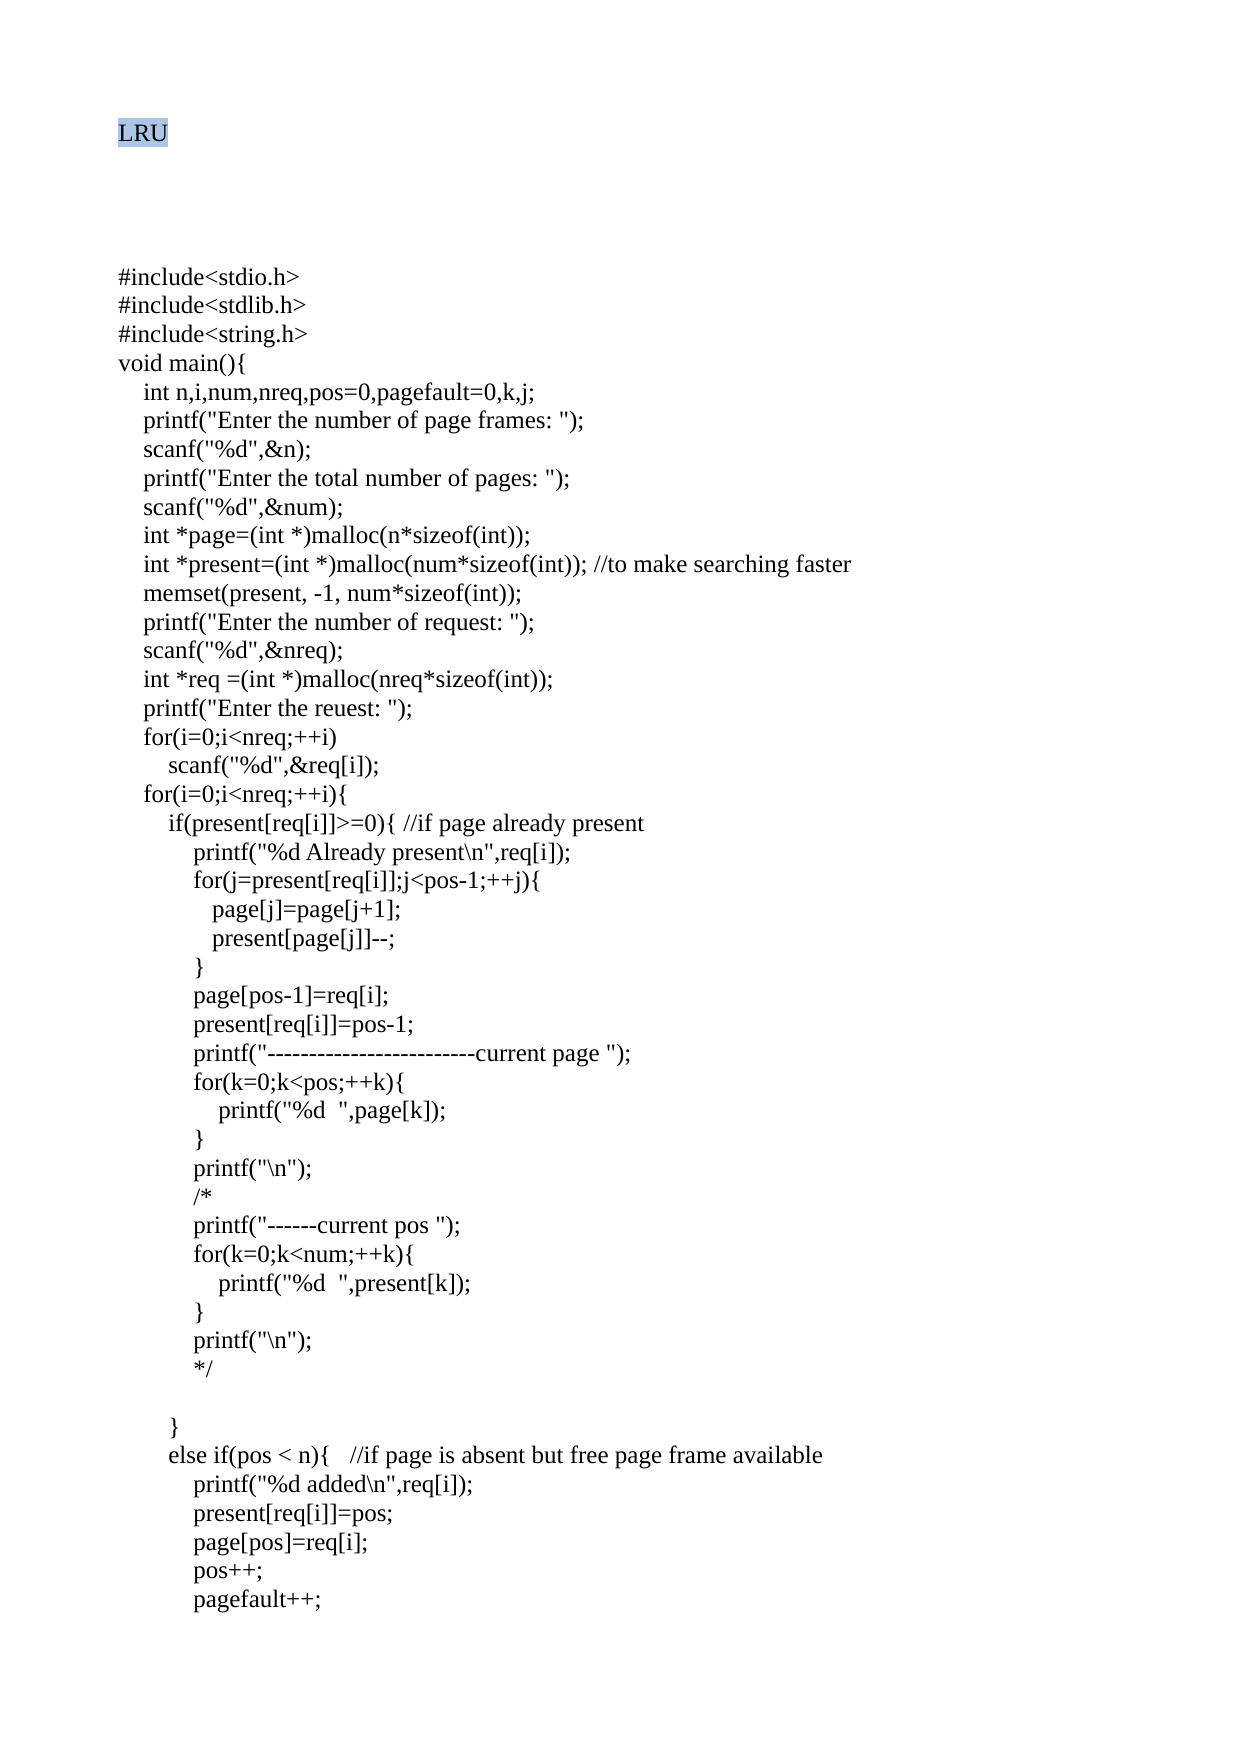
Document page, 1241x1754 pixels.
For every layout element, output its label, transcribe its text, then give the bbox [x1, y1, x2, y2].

text for(k=0;k<pos;++k){ [118, 1067, 1122, 1096]
text present[req[i]]=pos-1; [118, 1009, 1122, 1038]
text scanf("%d",&num); [118, 492, 1122, 521]
text */ [118, 1354, 1122, 1383]
text #include<stdio.h> [118, 262, 1122, 291]
text } [118, 952, 1122, 981]
text int n,i,num,nreq,pos=0,pagefault=0,k,j; [118, 377, 1122, 406]
text printf("------current pos "); [118, 1211, 1122, 1239]
text int *req =(int *)malloc(nreq*sizeof(int)); [118, 664, 1122, 693]
text } [118, 1297, 1122, 1326]
text for(k=0;k<num;++k){ [118, 1239, 1122, 1268]
text printf("Enter the total number of pages: "); [118, 463, 1122, 492]
text for(i=0;i<nreq;++i){ [118, 779, 1122, 808]
text LRU [118, 118, 1122, 147]
text printf("-------------------------current page "); [118, 1038, 1122, 1067]
text present[page[j]]--; [118, 923, 1122, 952]
text printf("%d added\n",req[i]); [118, 1469, 1122, 1498]
text } [118, 1124, 1122, 1153]
text printf("%d Already present\n",req[i]); [118, 837, 1122, 866]
text pos++; [118, 1556, 1122, 1584]
text printf("\n"); [118, 1326, 1122, 1354]
text page[j]=page[j+1]; [118, 894, 1122, 923]
text int *present=(int *)malloc(num*sizeof(int)); //to make searching faster [118, 549, 1122, 578]
text void main(){ [118, 348, 1122, 377]
text int *page=(int *)malloc(n*sizeof(int)); [118, 521, 1122, 549]
text scanf("%d",&n); [118, 434, 1122, 463]
text } [118, 1412, 1122, 1441]
text #include<string.h> [118, 319, 1122, 348]
text printf("\n"); [118, 1153, 1122, 1182]
text printf("Enter the reuest: "); [118, 693, 1122, 722]
text scanf("%d",&nreq); [118, 636, 1122, 664]
text pagefault++; [118, 1584, 1122, 1613]
text printf("%d ",present[k]); [118, 1268, 1122, 1297]
text page[pos-1]=req[i]; [118, 981, 1122, 1009]
text printf("%d ",page[k]); [118, 1096, 1122, 1124]
text printf("Enter the number of page frames: "); [118, 406, 1122, 434]
text present[req[i]]=pos; [118, 1498, 1122, 1527]
text #include<stdlib.h> [118, 291, 1122, 319]
text memset(present, -1, num*sizeof(int)); [118, 578, 1122, 607]
text scanf("%d",&req[i]); [118, 751, 1122, 779]
text printf("Enter the number of request: "); [118, 607, 1122, 636]
text else if(pos < n){ //if page is absent but free page frame available [118, 1441, 1122, 1469]
text for(i=0;i<nreq;++i) [118, 722, 1122, 751]
text for(j=present[req[i]];j<pos-1;++j){ [118, 866, 1122, 894]
text /* [118, 1182, 1122, 1211]
text if(present[req[i]]>=0){ //if page already present [118, 808, 1122, 837]
text page[pos]=req[i]; [118, 1527, 1122, 1556]
